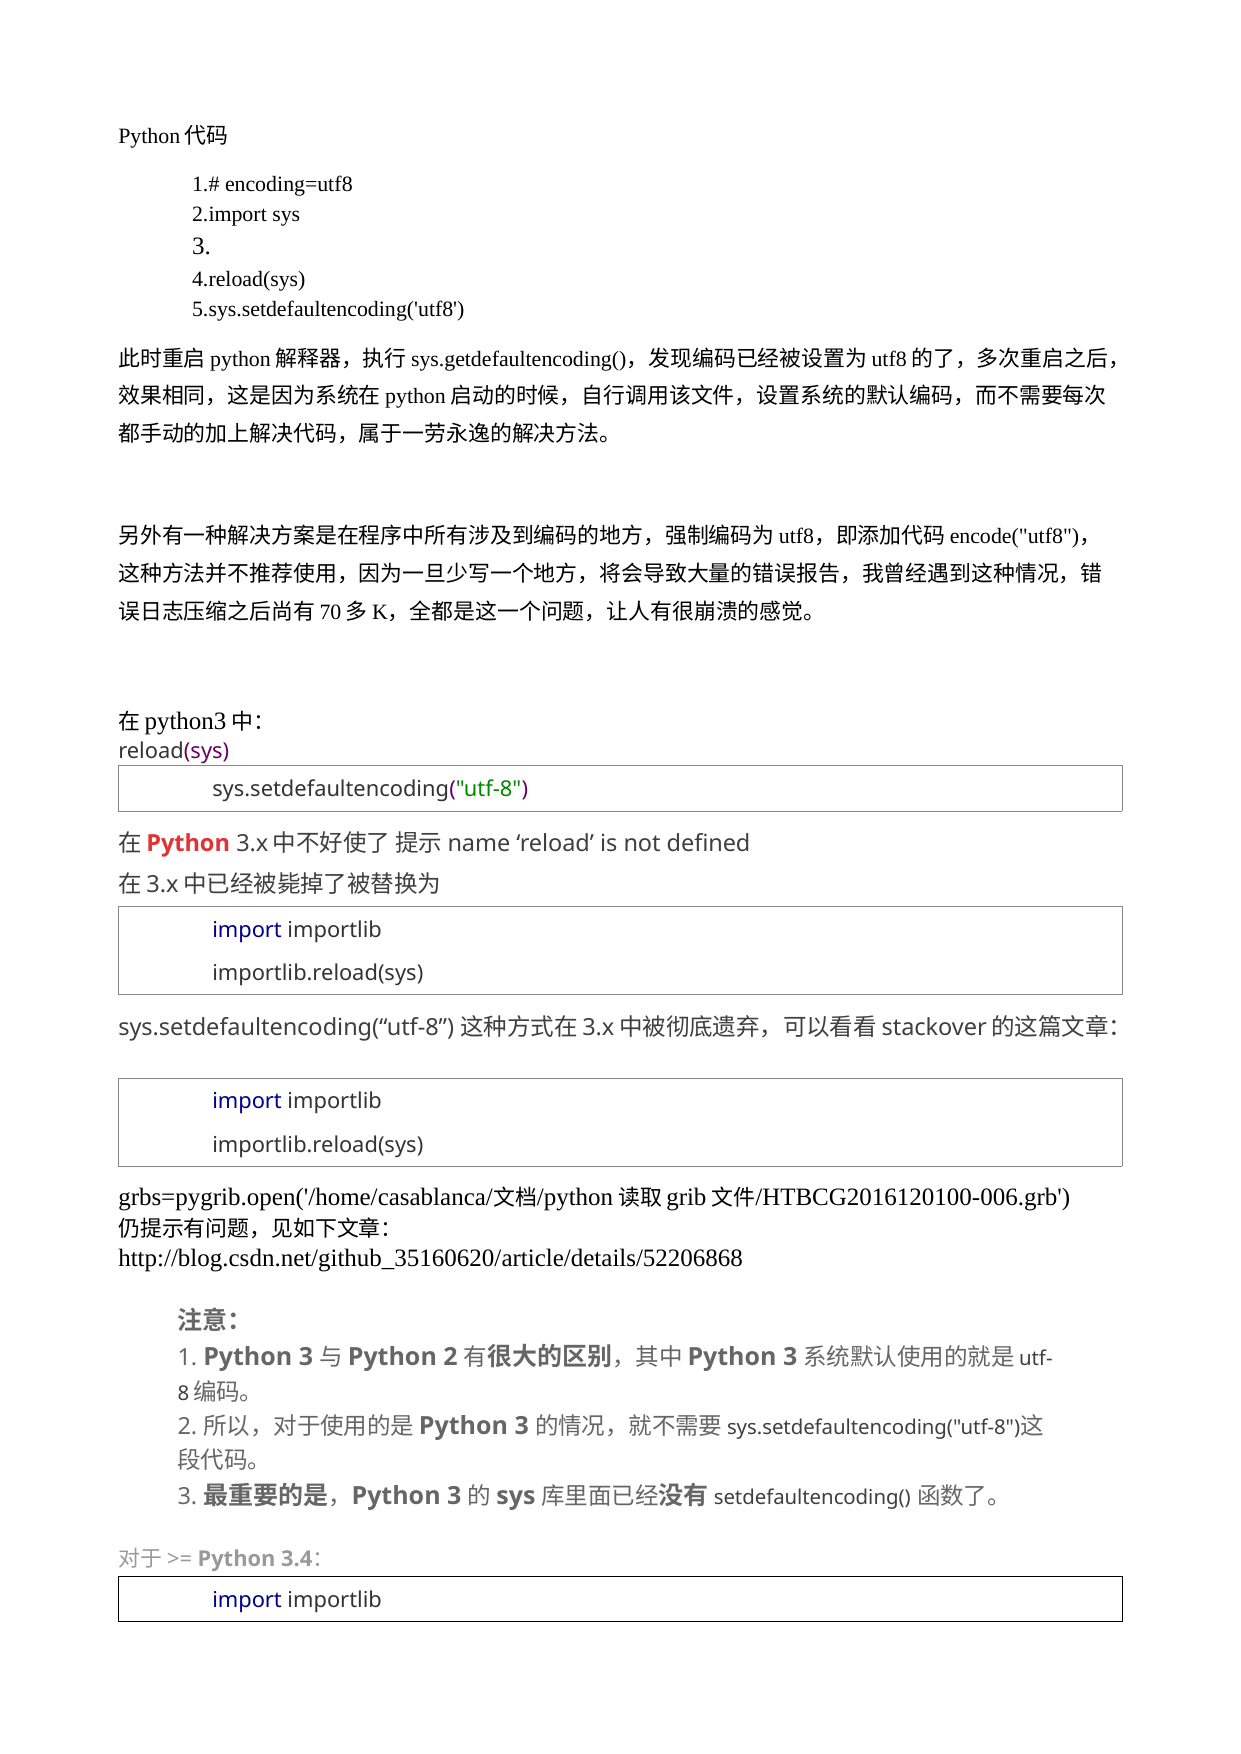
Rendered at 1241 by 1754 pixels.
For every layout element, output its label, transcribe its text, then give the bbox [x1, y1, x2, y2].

text import importlib [119, 907, 1122, 943]
text grbs=pygrib.open('/home/casablanca/文档/python读取grib文件/HTBCG2016120100-006.grb') [118, 1179, 1122, 1211]
list import sys [118, 201, 1122, 226]
text 仍提示有问题，见如下文章： [118, 1211, 1122, 1243]
subtitle 对于 >= Python 3.4： [118, 1541, 1122, 1573]
list sys.setdefaultencoding('utf8') [118, 296, 1122, 321]
text 在3.x中已经被毙掉了被替换为 [118, 865, 1122, 899]
list reload(sys) [118, 266, 1122, 291]
text importlib.reload(sys) [119, 1121, 1122, 1166]
list # encoding=utf8 [118, 171, 1122, 196]
text sys.setdefaultencoding(“utf-8”) 这种方式在3.x中被彻底遗弃，可以看看stackover的这篇文章： [118, 1008, 1122, 1042]
text importlib.reload(sys) [119, 949, 1122, 994]
text http://blog.csdn.net/github_35160620/article/details/52206868 [118, 1243, 1122, 1272]
text import importlib [119, 1577, 1122, 1621]
text sys.setdefaultencoding("utf-8") [119, 766, 1122, 811]
text 注意： 1. Python 3 与 Python 2 有很大的区别，其中Python 3 系统默认使用的就是utf-8编码。 2. 所以，对于使用的是Python 3 的情况，就不需要sys.setdefaultencoding("utf-8")这段代码。 3. 最重要的是，Python 3 的 sys 库里面已经没有 setdefaultencoding() 函数了。 [177, 1300, 1063, 1512]
text Python代码 [118, 118, 1122, 150]
text import importlib [119, 1079, 1122, 1115]
text 在python3中： [118, 704, 1122, 735]
text 另外有一种解决方案是在程序中所有涉及到编码的地方，强制编码为utf8，即添加代码encode("utf8")，这种方法并不推荐使用，因为一旦少写一个地方，将会导致大量的错误报告，我曾经遇到这种情况，错误日志压缩之后尚有70多K，全都是这一个问题，让人有很崩溃的感觉。 [118, 518, 1122, 625]
text 此时重启python解释器，执行sys.getdefaultencoding()，发现编码已经被设置为utf8的了，多次重启之后，效果相同，这是因为系统在python启动的时候，自行调用该文件，设置系统的默认编码，而不需要每次都手动的加上解决代码，属于一劳永逸的解决方法。 [118, 341, 1122, 448]
text reload(sys) [118, 735, 1122, 765]
text 在Python 3.x中不好使了 提示 name ‘reload’ is not defined [118, 824, 1122, 858]
